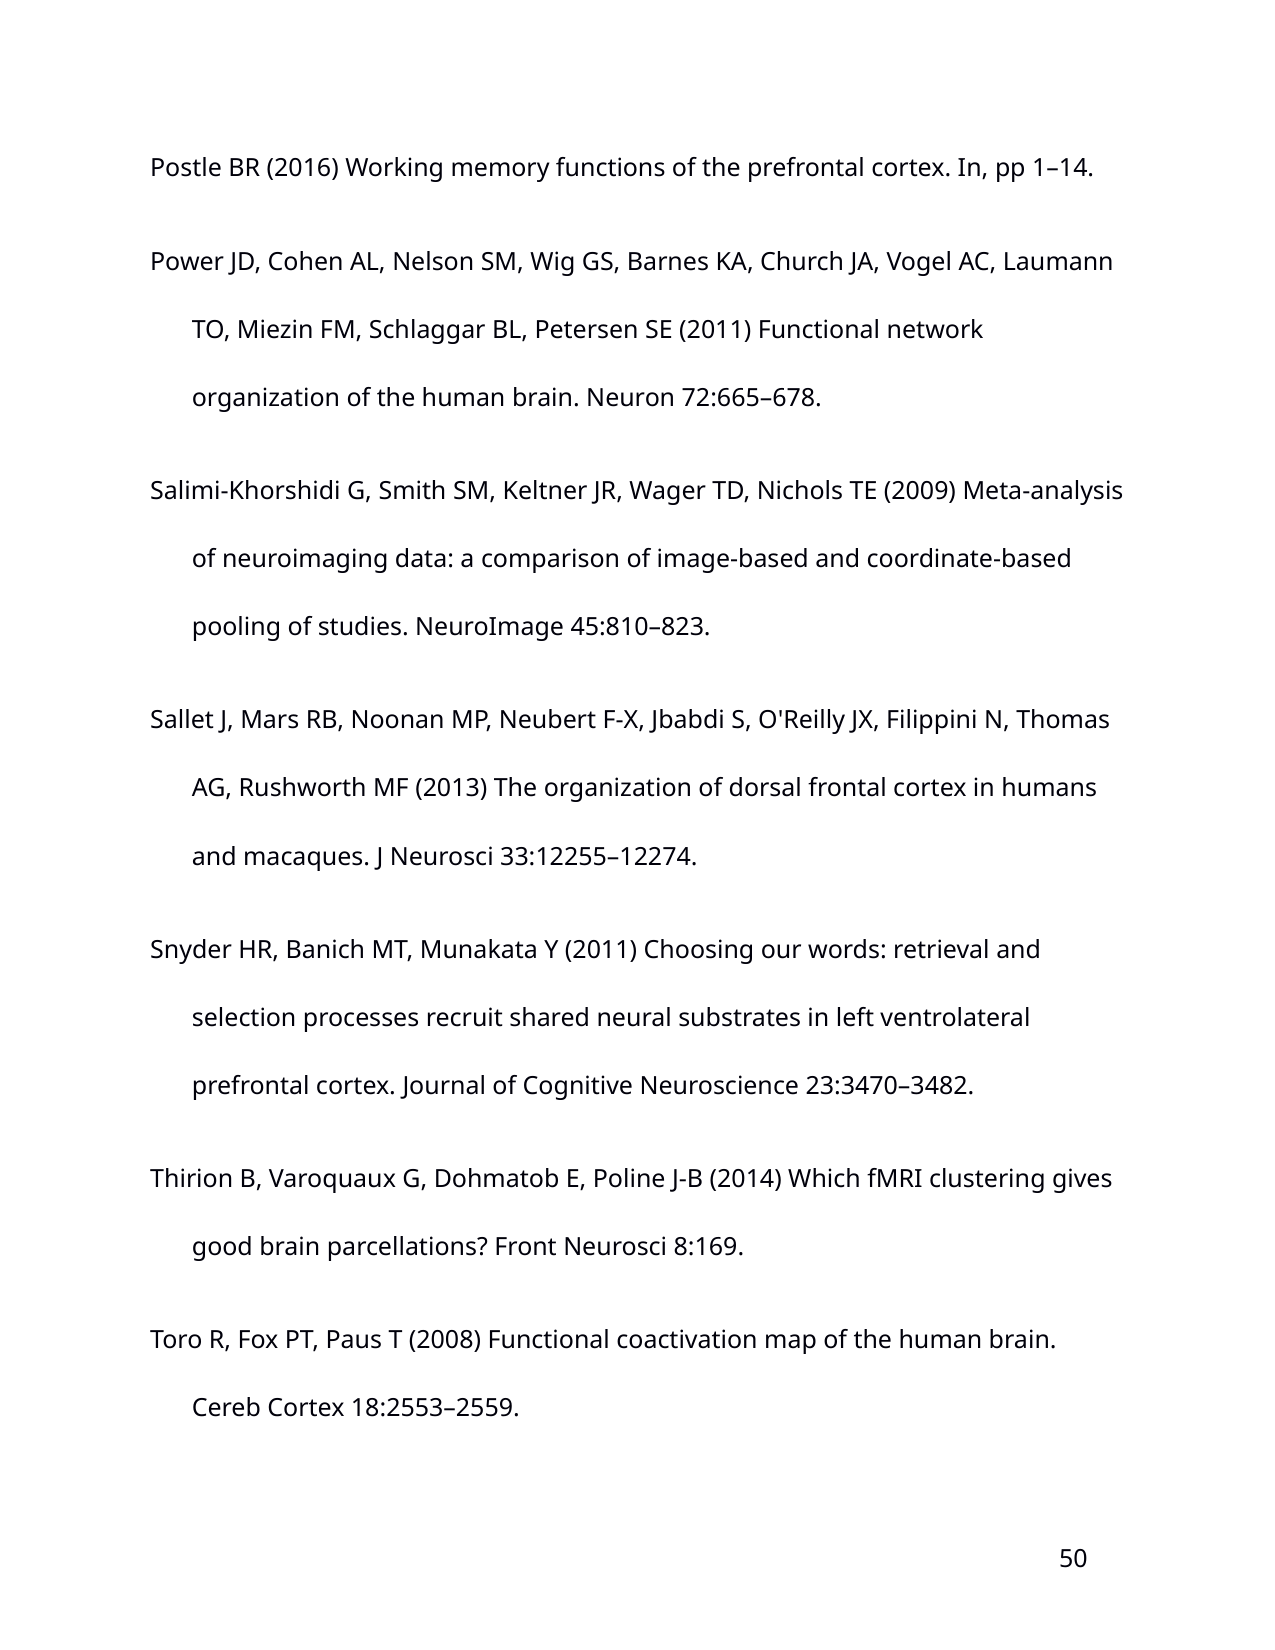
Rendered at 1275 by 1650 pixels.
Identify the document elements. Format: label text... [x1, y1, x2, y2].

text Snyder HR, Banich MT, Munakata Y (2011) Choosing our words: retrieval and selection processes recruit shared neural substrates in left ventrolateral prefrontal cortex. Journal of Cognitive Neuroscience 23:3470–3482. [150, 931, 1125, 1102]
text Sallet J, Mars RB, Noonan MP, Neubert F-X, Jbabdi S, O'Reilly JX, Filippini N, Thomas AG, Rushworth MF (2013) The organization of dorsal frontal cortex in humans and macaques. J Neurosci 33:12255–12274. [150, 702, 1125, 872]
text Postle BR (2016) Working memory functions of the prefrontal cortex. In, pp 1–14. [150, 150, 1125, 184]
text Salimi-Khorshidi G, Smith SM, Keltner JR, Wager TD, Nichols TE (2009) Meta-analysis of neuroimaging data: a comparison of image-based and coordinate-based pooling of studies. NeuroImage 45:810–823. [150, 472, 1125, 643]
text Toro R, Fox PT, Paus T (2008) Functional coactivation map of the human brain. Cereb Cortex 18:2553–2559. [150, 1322, 1125, 1424]
text Thirion B, Varoquaux G, Dohmatob E, Poline J-B (2014) Which fMRI clustering gives good brain parcellations? Front Neurosci 8:169. [150, 1161, 1125, 1263]
text Power JD, Cohen AL, Nelson SM, Wig GS, Barnes KA, Church JA, Vogel AC, Laumann TO, Miezin FM, Schlaggar BL, Petersen SE (2011) Functional network organization of the human brain. Neuron 72:665–678. [150, 243, 1125, 413]
